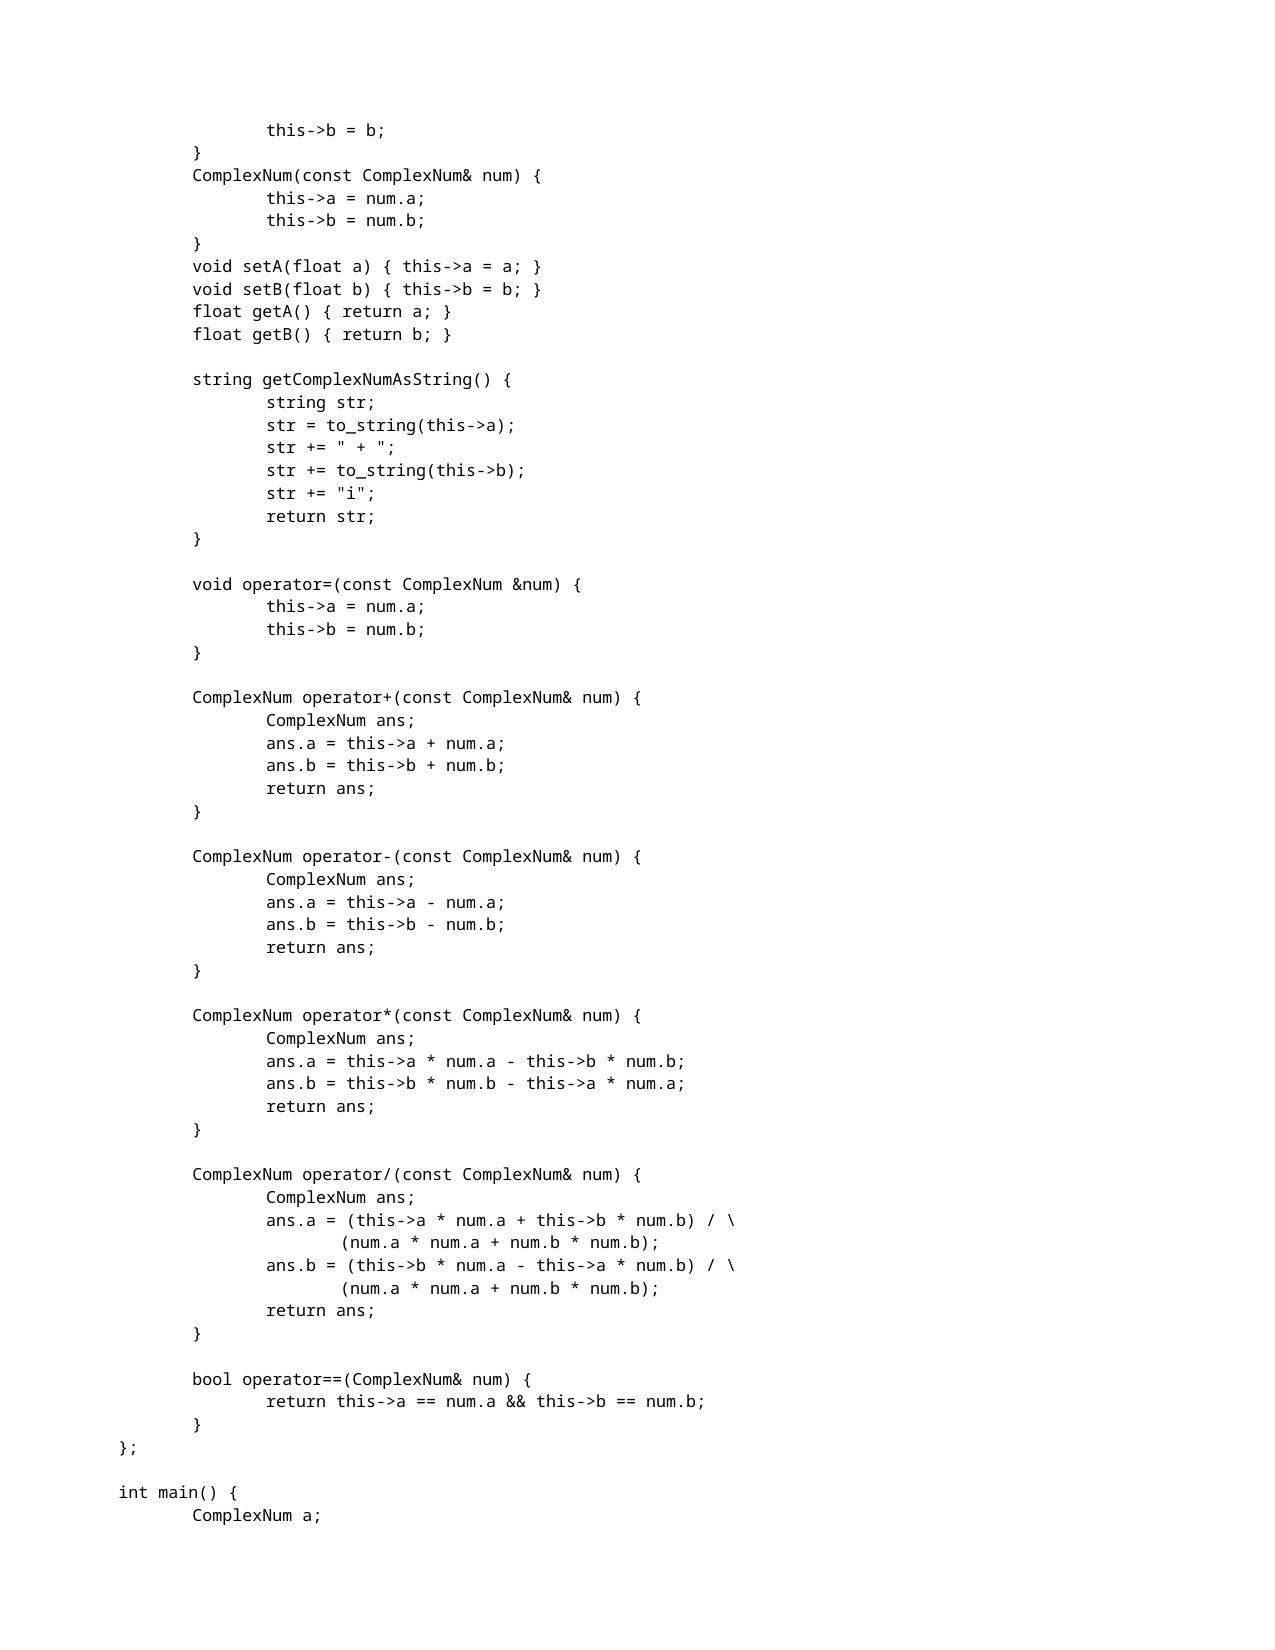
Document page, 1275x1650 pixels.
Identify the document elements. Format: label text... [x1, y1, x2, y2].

text ans.a = this->a + num.a; [118, 731, 1157, 754]
text ans.b = this->b * num.b - this->a * num.a; [118, 1072, 1157, 1094]
text ComplexNum ans; [118, 867, 1157, 890]
text } [118, 141, 1157, 163]
text return str; [118, 504, 1157, 527]
text }; [118, 1435, 1157, 1458]
text string getComplexNumAsString() { [118, 368, 1157, 391]
text ans.b = (this->b * num.a - this->a * num.b) / \ [118, 1253, 1157, 1276]
text void setB(float b) { this->b = b; } [118, 277, 1157, 300]
text float getB() { return b; } [118, 322, 1157, 345]
text return ans; [118, 777, 1157, 799]
text this->b = num.b; [118, 209, 1157, 232]
text ans.b = this->b + num.b; [118, 754, 1157, 777]
text ComplexNum ans; [118, 1185, 1157, 1208]
text str = to_string(this->a); [118, 413, 1157, 436]
text str += to_string(this->b); [118, 459, 1157, 481]
text this->b = num.b; [118, 618, 1157, 640]
text this->b = b; [118, 118, 1157, 141]
text ans.a = (this->a * num.a + this->b * num.b) / \ [118, 1208, 1157, 1231]
text } [118, 1412, 1157, 1435]
text ans.a = this->a * num.a - this->b * num.b; [118, 1049, 1157, 1072]
text ComplexNum ans; [118, 1026, 1157, 1049]
text float getA() { return a; } [118, 300, 1157, 322]
text } [118, 1117, 1157, 1140]
text ans.a = this->a - num.a; [118, 890, 1157, 913]
text return this->a == num.a && this->b == num.b; [118, 1390, 1157, 1412]
text } [118, 232, 1157, 254]
text return ans; [118, 936, 1157, 958]
text (num.a * num.a + num.b * num.b); [118, 1276, 1157, 1299]
text } [118, 527, 1157, 549]
text void operator=(const ComplexNum &num) { [118, 572, 1157, 595]
text } [118, 799, 1157, 822]
text } [118, 1322, 1157, 1344]
text } [118, 958, 1157, 981]
text bool operator==(ComplexNum& num) { [118, 1367, 1157, 1390]
text ComplexNum operator+(const ComplexNum& num) { [118, 686, 1157, 708]
text int main() { [118, 1481, 1157, 1503]
text ComplexNum operator-(const ComplexNum& num) { [118, 845, 1157, 867]
text ans.b = this->b - num.b; [118, 913, 1157, 936]
text ComplexNum(const ComplexNum& num) { [118, 163, 1157, 186]
text str += "i"; [118, 481, 1157, 504]
text ComplexNum a; [118, 1503, 1157, 1526]
text ComplexNum ans; [118, 708, 1157, 731]
text return ans; [118, 1299, 1157, 1322]
text ComplexNum operator/(const ComplexNum& num) { [118, 1163, 1157, 1185]
text this->a = num.a; [118, 595, 1157, 618]
text void setA(float a) { this->a = a; } [118, 254, 1157, 277]
text str += " + "; [118, 436, 1157, 459]
text ComplexNum operator*(const ComplexNum& num) { [118, 1004, 1157, 1026]
text this->a = num.a; [118, 186, 1157, 209]
text (num.a * num.a + num.b * num.b); [118, 1231, 1157, 1253]
text return ans; [118, 1094, 1157, 1117]
text string str; [118, 391, 1157, 413]
text } [118, 640, 1157, 663]
